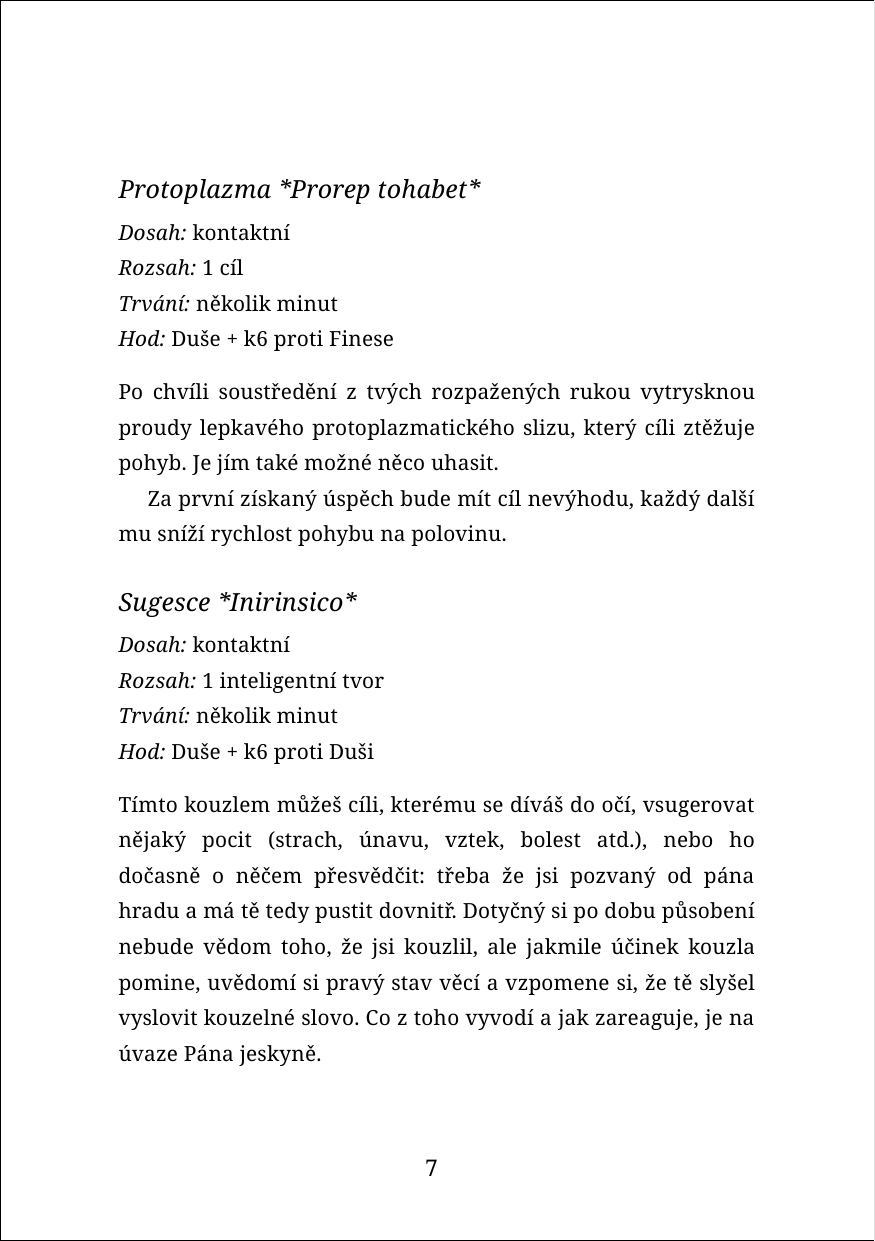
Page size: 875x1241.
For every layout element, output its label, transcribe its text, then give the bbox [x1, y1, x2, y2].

subtitle Sugesce *Inirinsico* [118, 584, 756, 618]
text Dosah: kontaktní Rozsah: 1 cíl Trvání: několik minut Hod: Duše + k6 proti Finese [118, 218, 756, 353]
text Tímto kouzlem můžeš cíli, kterému se díváš do očí, vsugerovat nějaký pocit (strach, únavu, vztek, bolest atd.), nebo ho dočasně o něčem přesvědčit: třeba že jsi pozvaný od pána hradu a má tě tedy pustit dovnitř. Dotyčný si po dobu působení nebude vědom toho, že jsi kouzlil, ale jakmile účinek kouzla pomine, uvědomí si pravý stav věcí a vzpomene si, že tě slyšel vyslovit kouzelné slovo. Co z toho vyvodí a jak zareaguje, je na úvaze Pána jeskyně. [118, 790, 756, 1067]
text Dosah: kontaktní Rozsah: 1 inteligentní tvor Trvání: několik minut Hod: Duše + k6 proti Duši [118, 630, 756, 765]
text Po chvíli soustředění z tvých rozpažených rukou vytrysknou proudy lepkavého protoplazmatického slizu, který cíli ztěžuje pohyb. Je jím také možné něco uhasit. Za první získaný úspěch bude mít cíl nevýhodu, každý další mu sníží rychlost pohybu na polovinu. [118, 377, 756, 548]
subtitle Protoplazma *Prorep tohabet* [118, 172, 756, 206]
